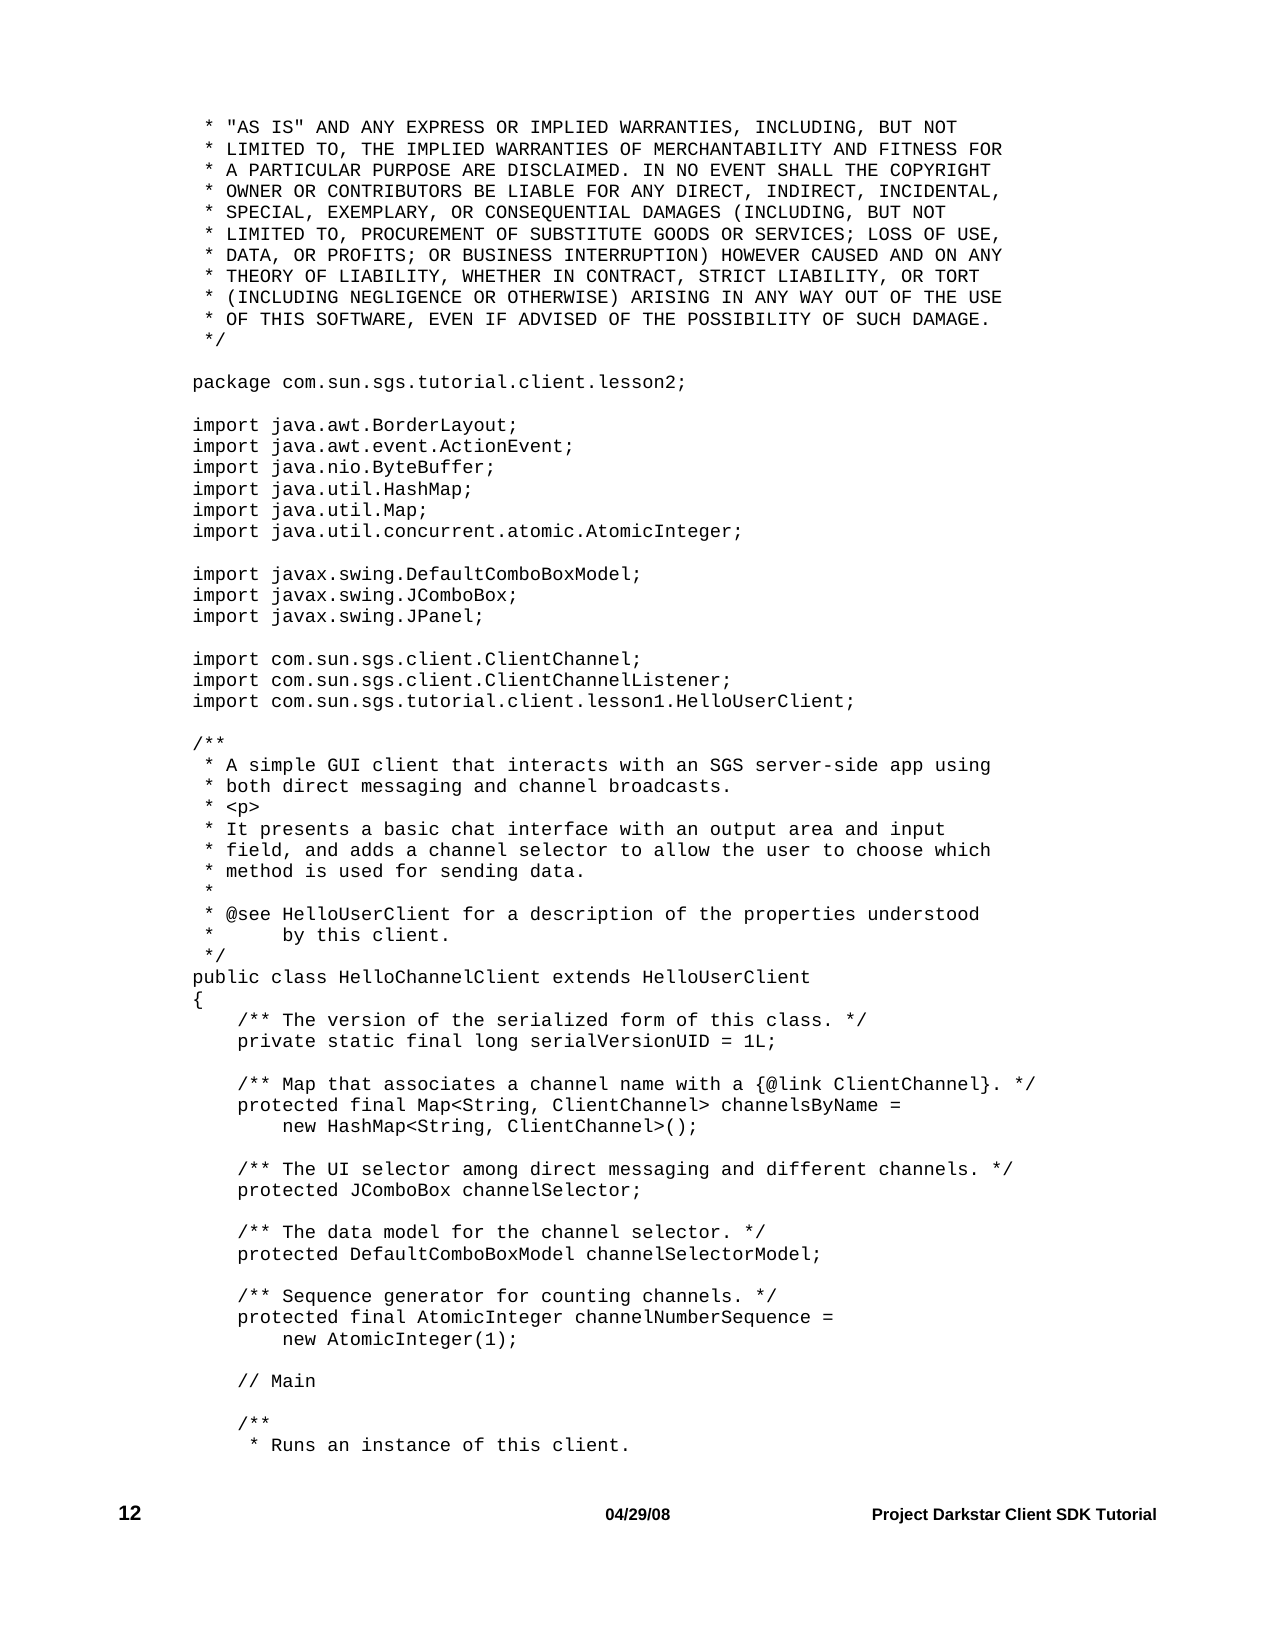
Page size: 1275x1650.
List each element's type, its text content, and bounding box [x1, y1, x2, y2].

text /** The UI selector among direct messaging and different channels. */ [192, 1159, 1098, 1181]
text * OWNER OR CONTRIBUTORS BE LIABLE FOR ANY DIRECT, INDIRECT, INCIDENTAL, [192, 182, 1098, 203]
text * DATA, OR PROFITS; OR BUSINESS INTERRUPTION) HOWEVER CAUSED AND ON ANY [192, 246, 1098, 267]
text // Main [192, 1372, 1098, 1393]
text /** The data model for the channel selector. */ [192, 1223, 1098, 1244]
text import com.sun.sgs.client.ClientChannelListener; [192, 671, 1098, 692]
text * method is used for sending data. [192, 862, 1098, 883]
text * [192, 883, 1098, 904]
text new AtomicInteger(1); [192, 1329, 1098, 1351]
text * LIMITED TO, PROCUREMENT OF SUBSTITUTE GOODS OR SERVICES; LOSS OF USE, [192, 224, 1098, 246]
text * field, and adds a channel selector to allow the user to choose which [192, 841, 1098, 862]
text /** The version of the serialized form of this class. */ [192, 1011, 1098, 1032]
text protected final AtomicInteger channelNumberSequence = [192, 1308, 1098, 1329]
text * It presents a basic chat interface with an output area and input [192, 819, 1098, 841]
text * both direct messaging and channel broadcasts. [192, 777, 1098, 798]
text /** [192, 734, 1098, 756]
text import com.sun.sgs.client.ClientChannel; [192, 649, 1098, 671]
text * <p> [192, 798, 1098, 819]
text * SPECIAL, EXEMPLARY, OR CONSEQUENTIAL DAMAGES (INCLUDING, BUT NOT [192, 203, 1098, 224]
text import javax.swing.JComboBox; [192, 586, 1098, 607]
text /** Sequence generator for counting channels. */ [192, 1287, 1098, 1308]
text * Runs an instance of this client. [192, 1436, 1098, 1457]
text import com.sun.sgs.tutorial.client.lesson1.HelloUserClient; [192, 692, 1098, 713]
text import javax.swing.DefaultComboBoxModel; [192, 564, 1098, 586]
text import java.util.concurrent.atomic.AtomicInteger; [192, 522, 1098, 543]
text protected final Map<String, ClientChannel> channelsByName = [192, 1096, 1098, 1117]
text import java.awt.BorderLayout; [192, 416, 1098, 437]
text import java.awt.event.ActionEvent; [192, 437, 1098, 458]
text * (INCLUDING NEGLIGENCE OR OTHERWISE) ARISING IN ANY WAY OUT OF THE USE [192, 288, 1098, 309]
text import java.nio.ByteBuffer; [192, 458, 1098, 479]
text * A PARTICULAR PURPOSE ARE DISCLAIMED. IN NO EVENT SHALL THE COPYRIGHT [192, 161, 1098, 182]
text import java.util.HashMap; [192, 479, 1098, 501]
text * OF THIS SOFTWARE, EVEN IF ADVISED OF THE POSSIBILITY OF SUCH DAMAGE. [192, 309, 1098, 331]
text { [192, 989, 1098, 1011]
text * A simple GUI client that interacts with an SGS server-side app using [192, 756, 1098, 777]
text /** [192, 1414, 1098, 1436]
text protected DefaultComboBoxModel channelSelectorModel; [192, 1244, 1098, 1266]
text /** Map that associates a channel name with a {@link ClientChannel}. */ [192, 1074, 1098, 1096]
text protected JComboBox channelSelector; [192, 1181, 1098, 1202]
text package com.sun.sgs.tutorial.client.lesson2; [192, 373, 1098, 394]
text import java.util.Map; [192, 501, 1098, 522]
text * LIMITED TO, THE IMPLIED WARRANTIES OF MERCHANTABILITY AND FITNESS FOR [192, 139, 1098, 161]
text private static final long serialVersionUID = 1L; [192, 1032, 1098, 1053]
text * @see HelloUserClient for a description of the properties understood [192, 904, 1098, 926]
text * THEORY OF LIABILITY, WHETHER IN CONTRACT, STRICT LIABILITY, OR TORT [192, 267, 1098, 288]
text public class HelloChannelClient extends HelloUserClient [192, 968, 1098, 989]
text import javax.swing.JPanel; [192, 607, 1098, 628]
text * "AS IS" AND ANY EXPRESS OR IMPLIED WARRANTIES, INCLUDING, BUT NOT [192, 118, 1098, 139]
text */ [192, 947, 1098, 968]
text */ [192, 331, 1098, 352]
text * by this client. [192, 926, 1098, 947]
text new HashMap<String, ClientChannel>(); [192, 1117, 1098, 1138]
